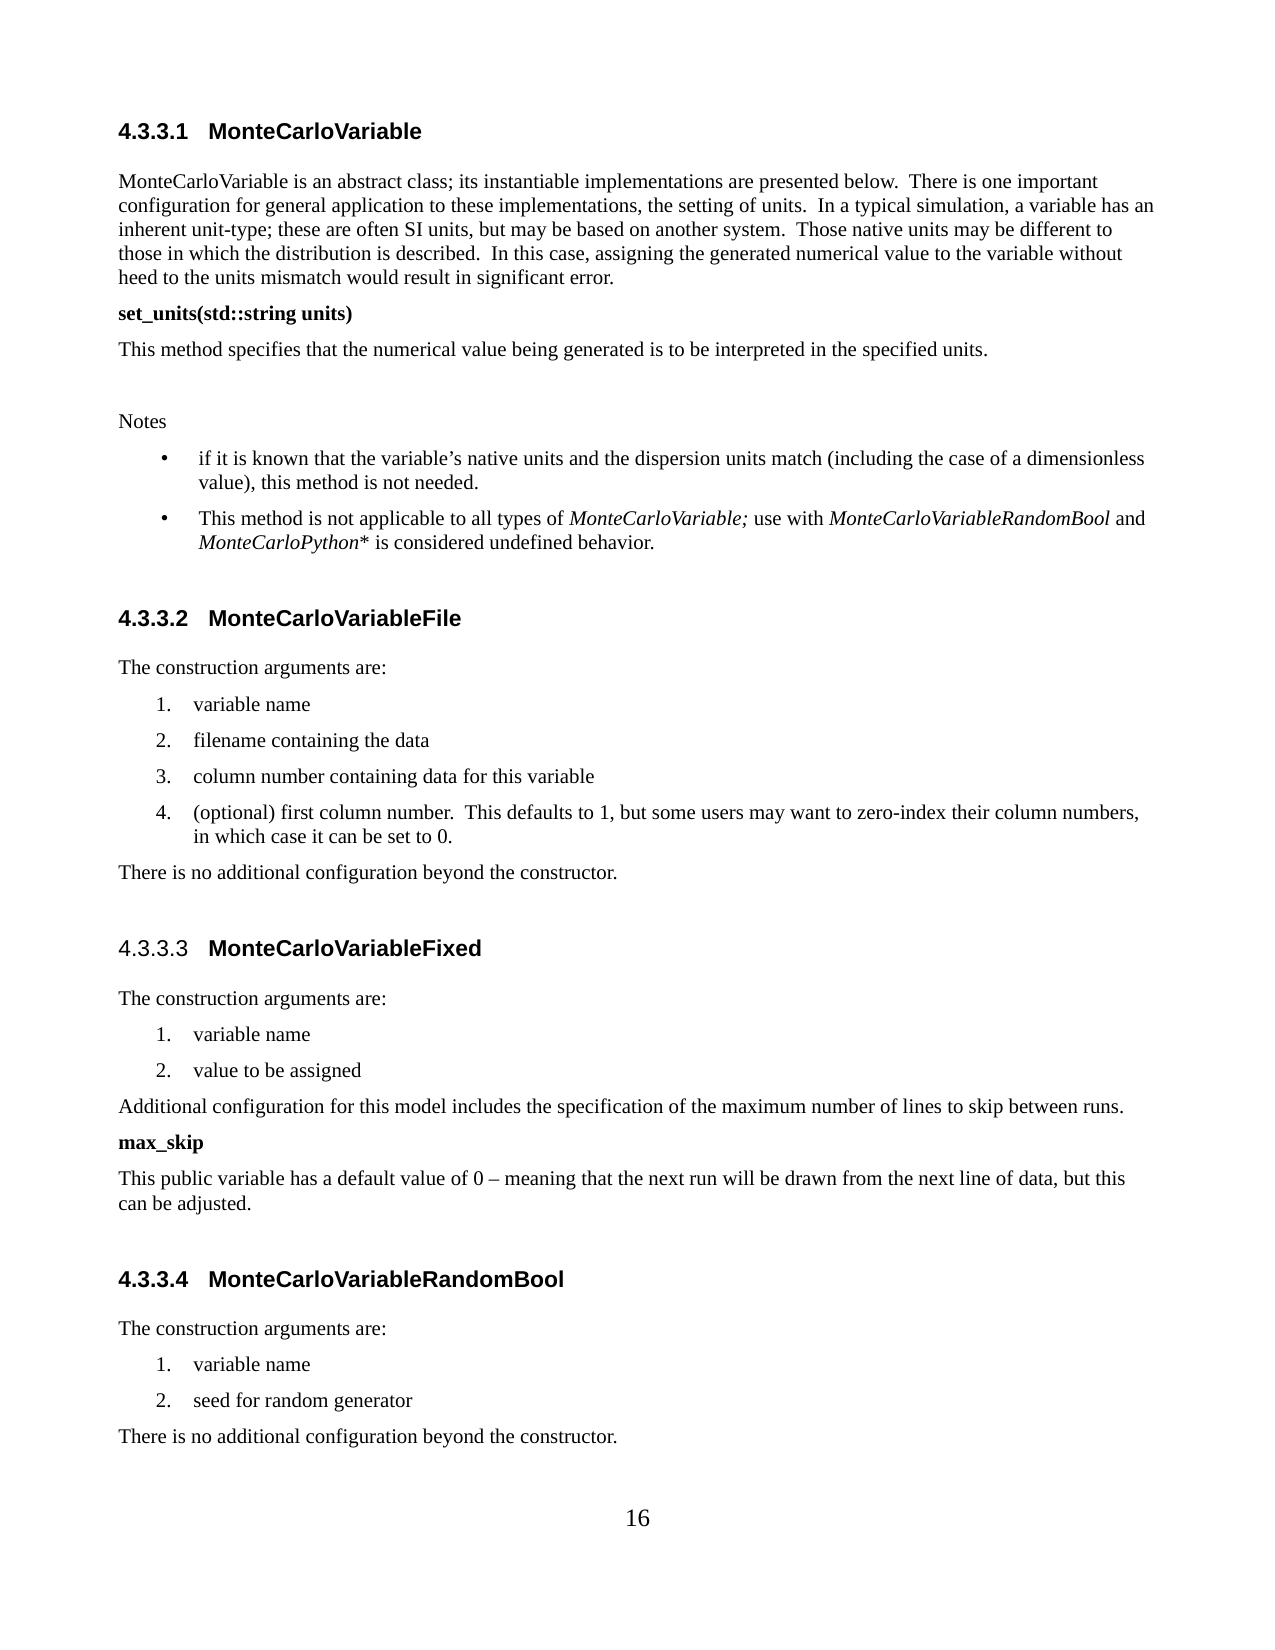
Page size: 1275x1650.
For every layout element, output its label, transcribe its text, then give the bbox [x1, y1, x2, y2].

text There is no additional configuration beyond the constructor. [118, 1424, 1157, 1448]
subtitle MonteCarloVariable [118, 118, 1157, 144]
text MonteCarloVariable is an abstract class; its instantiable implementations are presented below. There is one important configuration for general application to these implementations, the setting of units. In a typical simulation, a variable has an inherent unit-type; these are often SI units, but may be based on another system. Those native units may be different to those in which the distribution is described. In this case, assigning the generated numerical value to the variable without heed to the units mismatch would result in significant error. [118, 168, 1157, 289]
text The construction arguments are: [118, 1316, 1157, 1340]
list This method is not applicable to all types of MonteCarloVariable; use with MonteCarloVariableRandomBool and MonteCarloPython* is considered undefined behavior. [161, 506, 1157, 554]
list seed for random generator [156, 1388, 1157, 1412]
text This public variable has a default value of 0 – meaning that the next run will be drawn from the next line of data, but this can be adjusted. [118, 1166, 1157, 1214]
text The construction arguments are: [118, 986, 1157, 1010]
text set_units(std::string units) [118, 301, 1157, 325]
text There is no additional configuration beyond the constructor. [118, 860, 1157, 884]
text max_skip [118, 1130, 1157, 1154]
text Additional configuration for this model includes the specification of the maximum number of lines to skip between runs. [118, 1094, 1157, 1118]
list (optional) first column number. This defaults to 1, but some users may want to zero-index their column numbers, in which case it can be set to 0. [156, 800, 1157, 848]
subtitle MonteCarloVariableRandomBool [118, 1266, 1157, 1292]
list variable name [156, 691, 1157, 716]
subtitle MonteCarloVariableFile [118, 605, 1157, 631]
text This method specifies that the numerical value being generated is to be interpreted in the specified units. [118, 337, 1157, 361]
subtitle MonteCarloVariableFixed [118, 935, 1157, 962]
list variable name [156, 1022, 1157, 1046]
list value to be assigned [156, 1058, 1157, 1082]
list filename containing the data [156, 728, 1157, 752]
list variable name [156, 1352, 1157, 1376]
list if it is known that the variable’s native units and the dispersion units match (including the case of a dimensionless value), this method is not needed. [161, 446, 1157, 494]
text The construction arguments are: [118, 655, 1157, 679]
text Notes [118, 409, 1157, 433]
list column number containing data for this variable [156, 764, 1157, 788]
